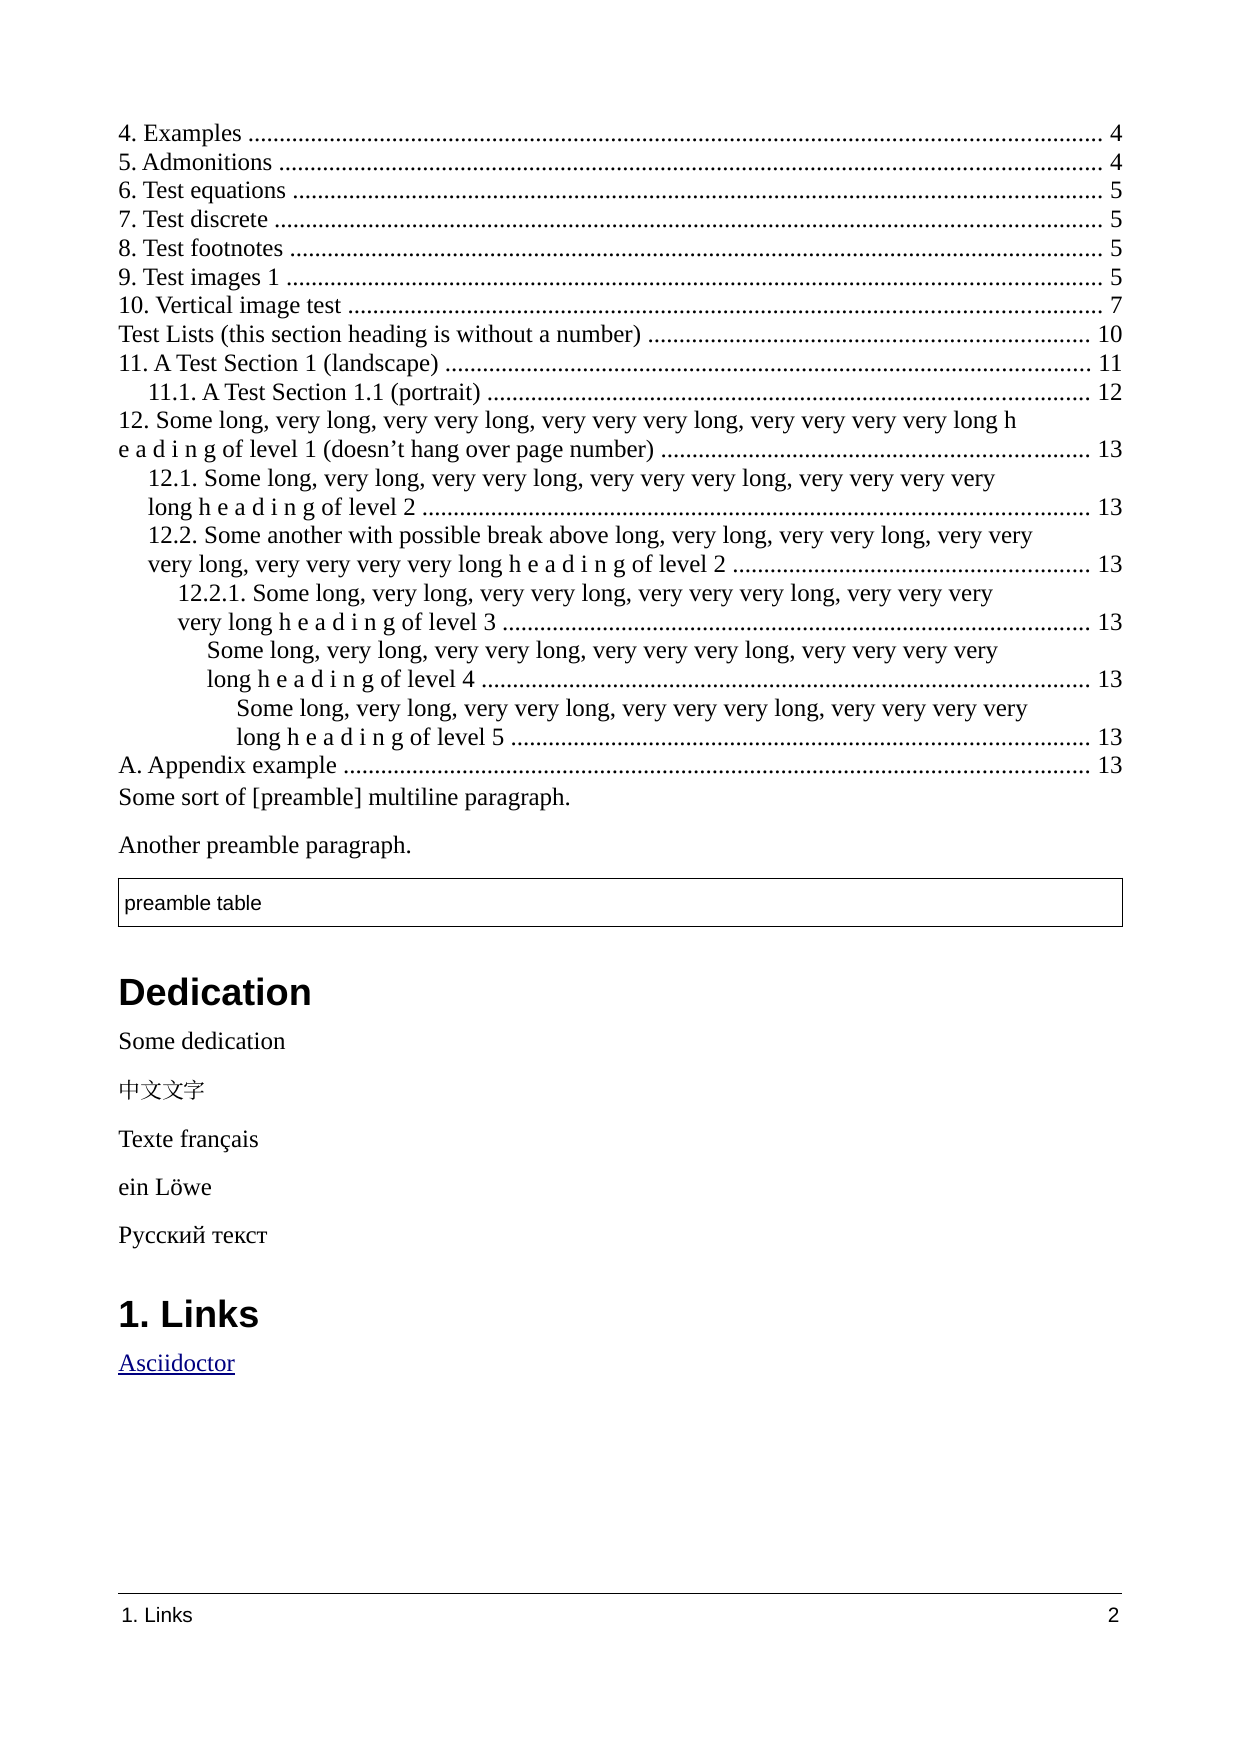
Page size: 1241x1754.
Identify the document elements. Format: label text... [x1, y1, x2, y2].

table_header 13 [1034, 521, 1122, 578]
table_header 11. A Test Section 1 (landscape) [118, 348, 1033, 377]
table_header 5 [1034, 233, 1122, 262]
table_header 13 [1034, 463, 1122, 521]
table_header 11 [1034, 348, 1122, 377]
table_header 8. Test footnotes [118, 233, 1033, 262]
table_header Some long, very long, very very long, very very very long, very very very very long h e a d i n g of level 5 [118, 693, 1033, 751]
text Русский текст [118, 1220, 1122, 1248]
table_header 4 [1034, 118, 1122, 147]
table_header 5. Admonitions [118, 147, 1033, 176]
text 中文文字 [118, 1074, 1122, 1105]
table_header 13 [1034, 693, 1122, 751]
subtitle Dedication [118, 970, 1122, 1014]
table_header 7. Test discrete [118, 204, 1033, 233]
table_header 5 [1034, 262, 1122, 291]
text Some dedication [118, 1026, 1122, 1055]
table_header 12.2.1. Some long, very long, very very long, very very very long, very very very very long h e a d i n g of level 3 [118, 578, 1033, 636]
table_header 7 [1034, 291, 1122, 319]
table_header 5 [1034, 204, 1122, 233]
table_header 13 [1034, 636, 1122, 693]
table_header Some long, very long, very very long, very very very long, very very very very long h e a d i n g of level 4 [118, 636, 1033, 693]
subtitle 1. Links [118, 1292, 1122, 1336]
text Some sort of [preamble] multiline paragraph. [118, 782, 1122, 811]
table_header Test Lists (this section heading is without a number) [118, 319, 1033, 348]
table_header 10. Vertical image test [118, 291, 1033, 319]
table_header 13 [1034, 406, 1122, 463]
text Another preamble paragraph. [118, 830, 1122, 859]
table_header 12 [1034, 377, 1122, 406]
table_header 10 [1034, 319, 1122, 348]
table_header 4 [1034, 147, 1122, 176]
table_header 9. Test images 1 [118, 262, 1033, 291]
table_header 4. Examples [118, 118, 1033, 147]
text ein Löwe [118, 1172, 1122, 1201]
table_header 12. Some long, very long, very very long, very very very long, very very very very long h e a d i n g of level 1 (doesn’t hang over page number) [118, 406, 1033, 463]
table_header 12.2. Some another with possible break above long, very long, very very long, very very very long, very very very very long h e a d i n g of level 2 [118, 521, 1033, 578]
table_header 6. Test equations [118, 176, 1033, 204]
table_header 11.1. A Test Section 1.1 (portrait) [118, 377, 1033, 406]
table_header A. Appendix example [118, 751, 1033, 779]
text Asciidoctor [118, 1348, 1122, 1377]
table_header 13 [1034, 578, 1122, 636]
table_header 12.1. Some long, very long, very very long, very very very long, very very very very long h e a d i n g of level 2 [118, 463, 1033, 521]
text Texte français [118, 1124, 1122, 1153]
table_header preamble table [119, 879, 1122, 926]
table_header 13 [1034, 751, 1122, 779]
table_header 5 [1034, 176, 1122, 204]
